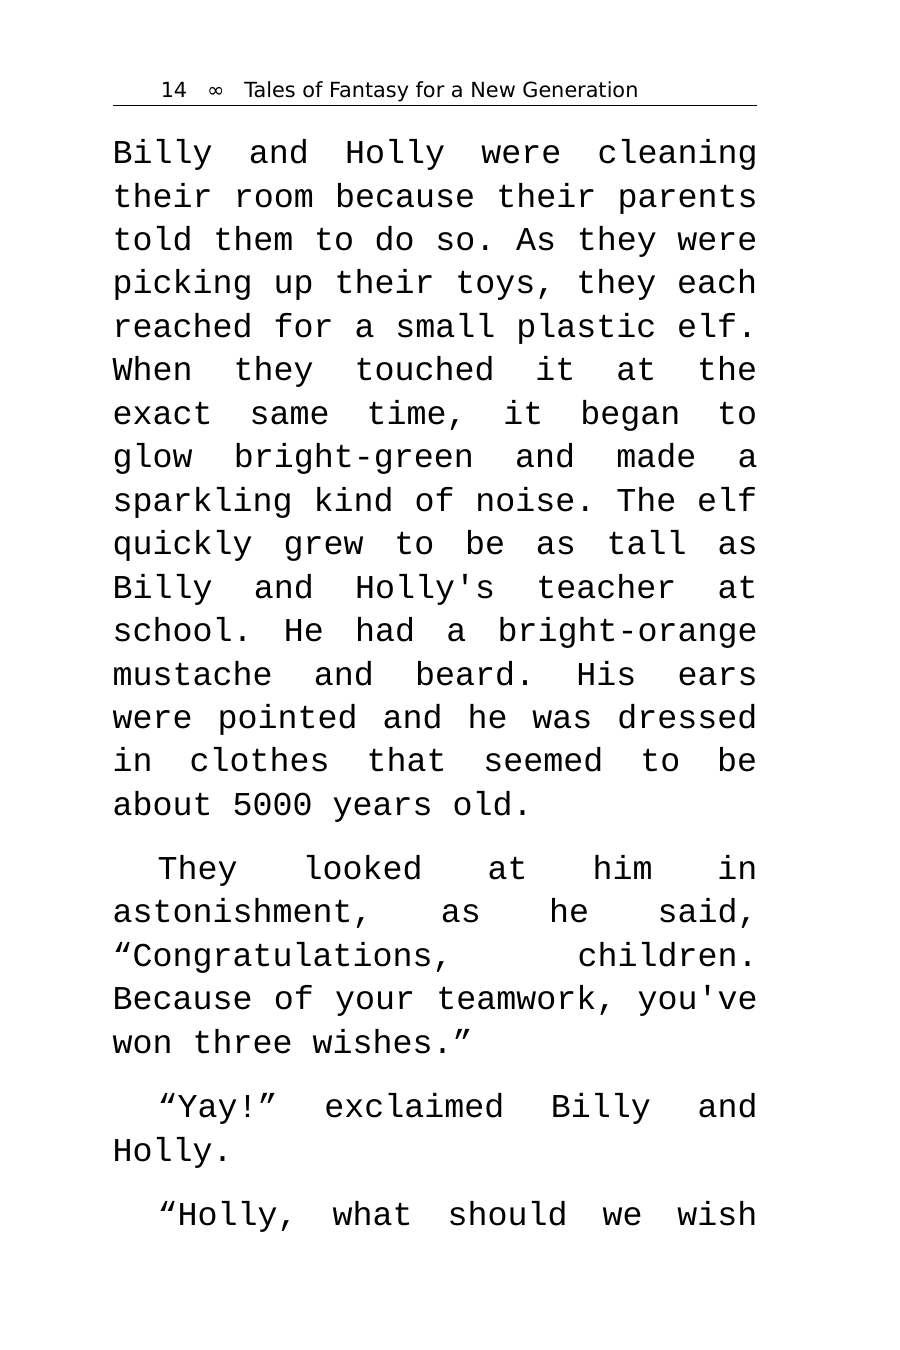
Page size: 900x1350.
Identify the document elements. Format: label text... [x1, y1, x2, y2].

text “Holly, what should we wish [112, 1197, 757, 1235]
text They looked at him in astonishment, as he said, “Congratulations, children. Because of your teamwork, you've won three wishes.” [112, 852, 757, 1063]
text Billy and Holly were cleaning their room because their parents told them to do so. As they were picking up their toys, they each reached for a small plastic elf. When they touched it at the exact same time, it began to glow bright-green and made a sparkling kind of noise. The elf quickly grew to be as tall as Billy and Holly's teacher at school. He had a bright-orange mustache and beard. His ears were pointed and he was dressed in clothes that seemed to be about 5000 years old. [112, 136, 757, 825]
text “Yay!” exclaimed Billy and Holly. [112, 1090, 757, 1171]
